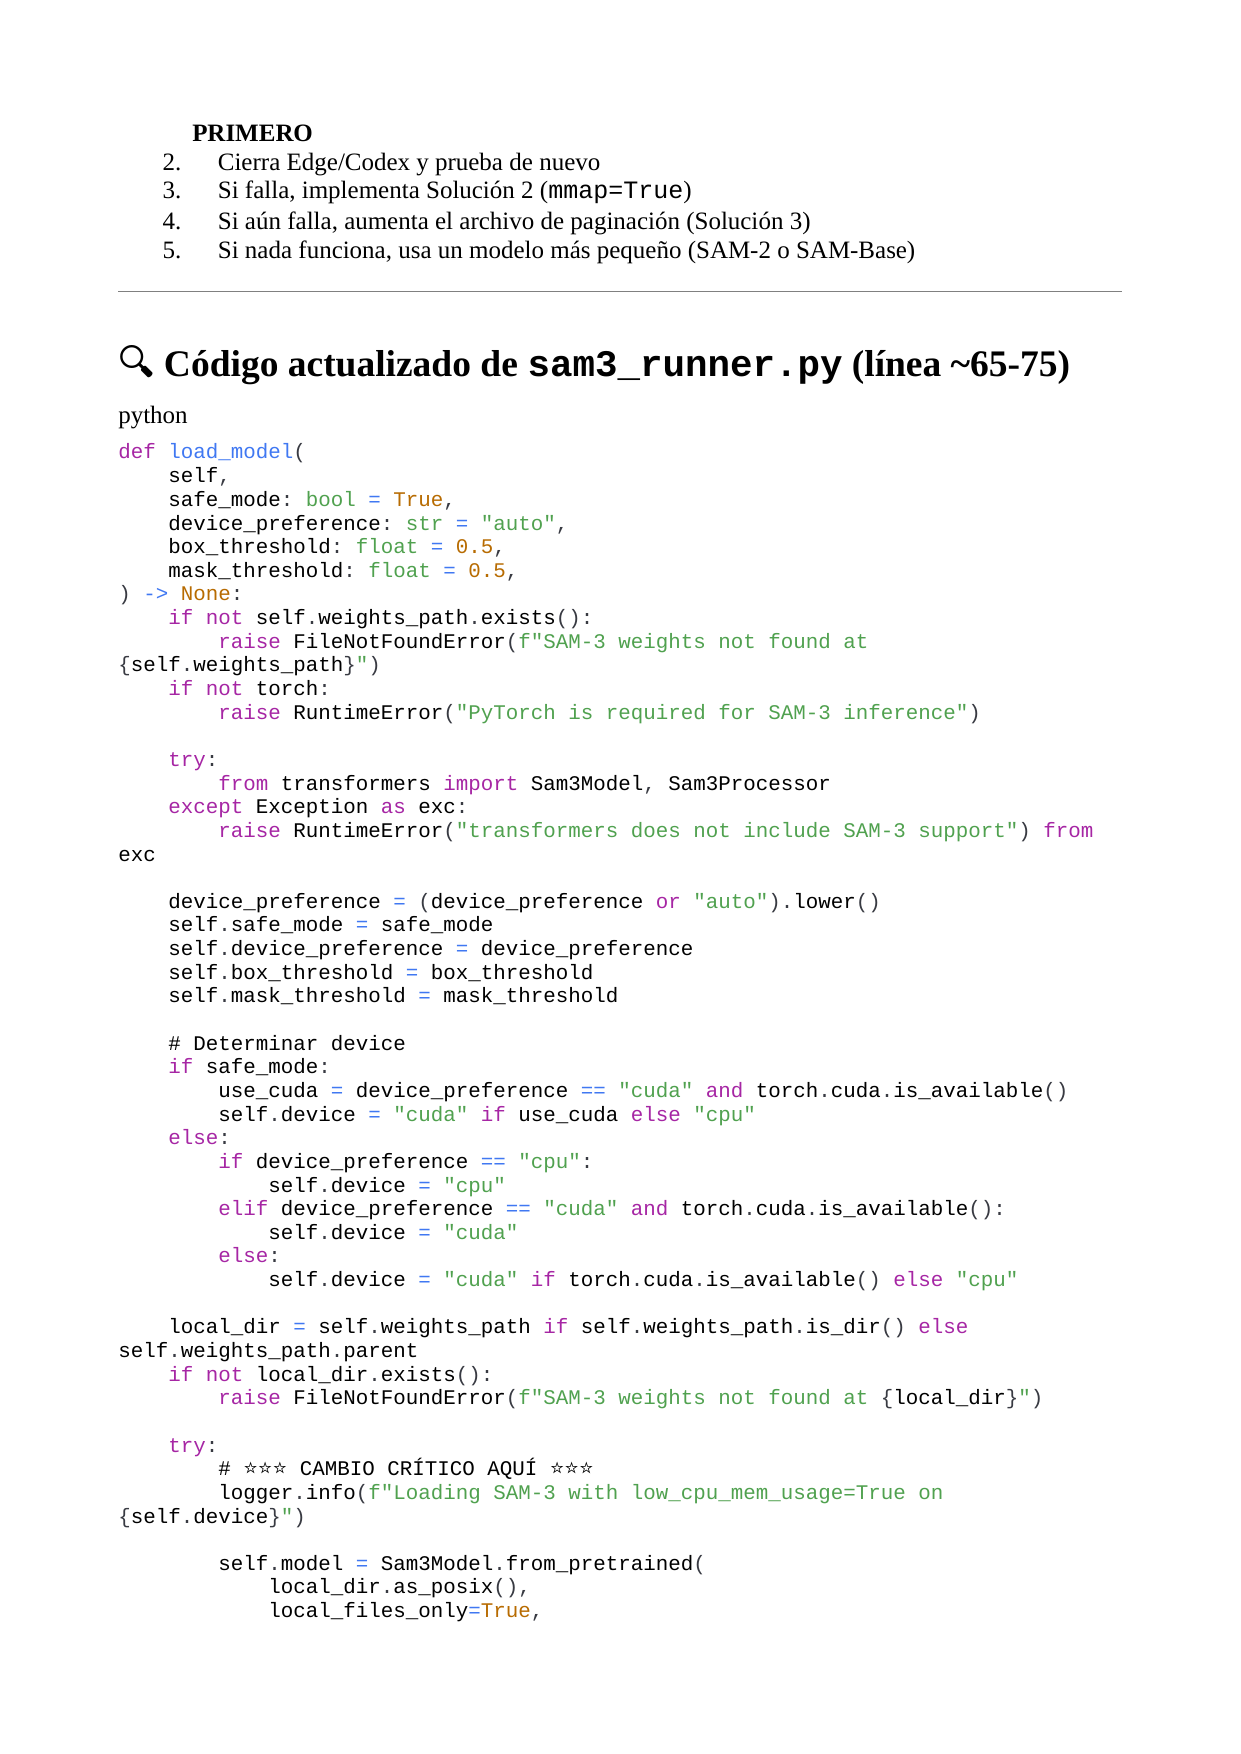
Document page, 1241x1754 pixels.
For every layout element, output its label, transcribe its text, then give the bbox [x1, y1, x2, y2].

text logger.info(f"Loading SAM-3 with low_cpu_mem_usage=True on {self.device}") [118, 1482, 1122, 1529]
text if safe_mode: [118, 1056, 1122, 1080]
text if not torch: [118, 678, 1122, 702]
text from transformers import Sam3Model, Sam3Processor [118, 773, 1122, 796]
text if not local_dir.exists(): [118, 1364, 1122, 1387]
text raise FileNotFoundError(f"SAM-3 weights not found at {self.weights_path}") [118, 631, 1122, 678]
text python [118, 400, 1122, 429]
text self.model = Sam3Model.from_pretrained( [118, 1553, 1122, 1577]
text self.device = "cpu" [118, 1174, 1122, 1198]
text else: [118, 1127, 1122, 1151]
list ✅ Si falla, implementa Solución 2 (mmap=True) [162, 176, 1122, 206]
text raise RuntimeError("transformers does not include SAM-3 support") from exc [118, 820, 1122, 867]
text local_files_only=True, [118, 1600, 1122, 1624]
list ✅ Si aún falla, aumenta el archivo de paginación (Solución 3) [162, 206, 1122, 235]
text ) -> None: [118, 583, 1122, 607]
text self, [118, 465, 1122, 489]
text self.device = "cuda" if use_cuda else "cpu" [118, 1104, 1122, 1127]
list ✅ Cierra Edge/Codex y prueba de nuevo [162, 147, 1122, 176]
text local_dir = self.weights_path if self.weights_path.is_dir() else self.weights_path.parent [118, 1316, 1122, 1364]
subtitle 🔍 Código actualizado de sam3_runner.py (línea ~65-75) [118, 342, 1122, 388]
text self.mask_threshold = mask_threshold [118, 985, 1122, 1009]
text if not self.weights_path.exists(): [118, 607, 1122, 631]
text raise RuntimeError("PyTorch is required for SAM-3 inference") [118, 702, 1122, 725]
text box_threshold: float = 0.5, [118, 536, 1122, 560]
text raise FileNotFoundError(f"SAM-3 weights not found at {local_dir}") [118, 1387, 1122, 1411]
text device_preference: str = "auto", [118, 512, 1122, 536]
list ✅ Si nada funciona, usa un modelo más pequeño (SAM-2 o SAM-Base) [162, 235, 1122, 264]
list PRIMERO [162, 118, 1122, 147]
text except Exception as exc: [118, 796, 1122, 820]
text local_dir.as_posix(), [118, 1577, 1122, 1600]
text self.device_preference = device_preference [118, 938, 1122, 962]
text device_preference = (device_preference or "auto").lower() [118, 891, 1122, 914]
text # Determinar device [118, 1033, 1122, 1056]
text try: [118, 749, 1122, 773]
text else: [118, 1246, 1122, 1269]
text elif device_preference == "cuda" and torch.cuda.is_available(): [118, 1198, 1122, 1222]
text self.safe_mode = safe_mode [118, 914, 1122, 938]
text if device_preference == "cpu": [118, 1151, 1122, 1174]
text self.device = "cuda" if torch.cuda.is_available() else "cpu" [118, 1269, 1122, 1293]
text self.device = "cuda" [118, 1222, 1122, 1246]
text try: [118, 1435, 1122, 1458]
text self.box_threshold = box_threshold [118, 962, 1122, 985]
text safe_mode: bool = True, [118, 489, 1122, 512]
text # ⭐⭐⭐ CAMBIO CRÍTICO AQUÍ ⭐⭐⭐ [118, 1458, 1122, 1482]
text use_cuda = device_preference == "cuda" and torch.cuda.is_available() [118, 1080, 1122, 1104]
text def load_model( [118, 442, 1122, 465]
text mask_threshold: float = 0.5, [118, 560, 1122, 583]
